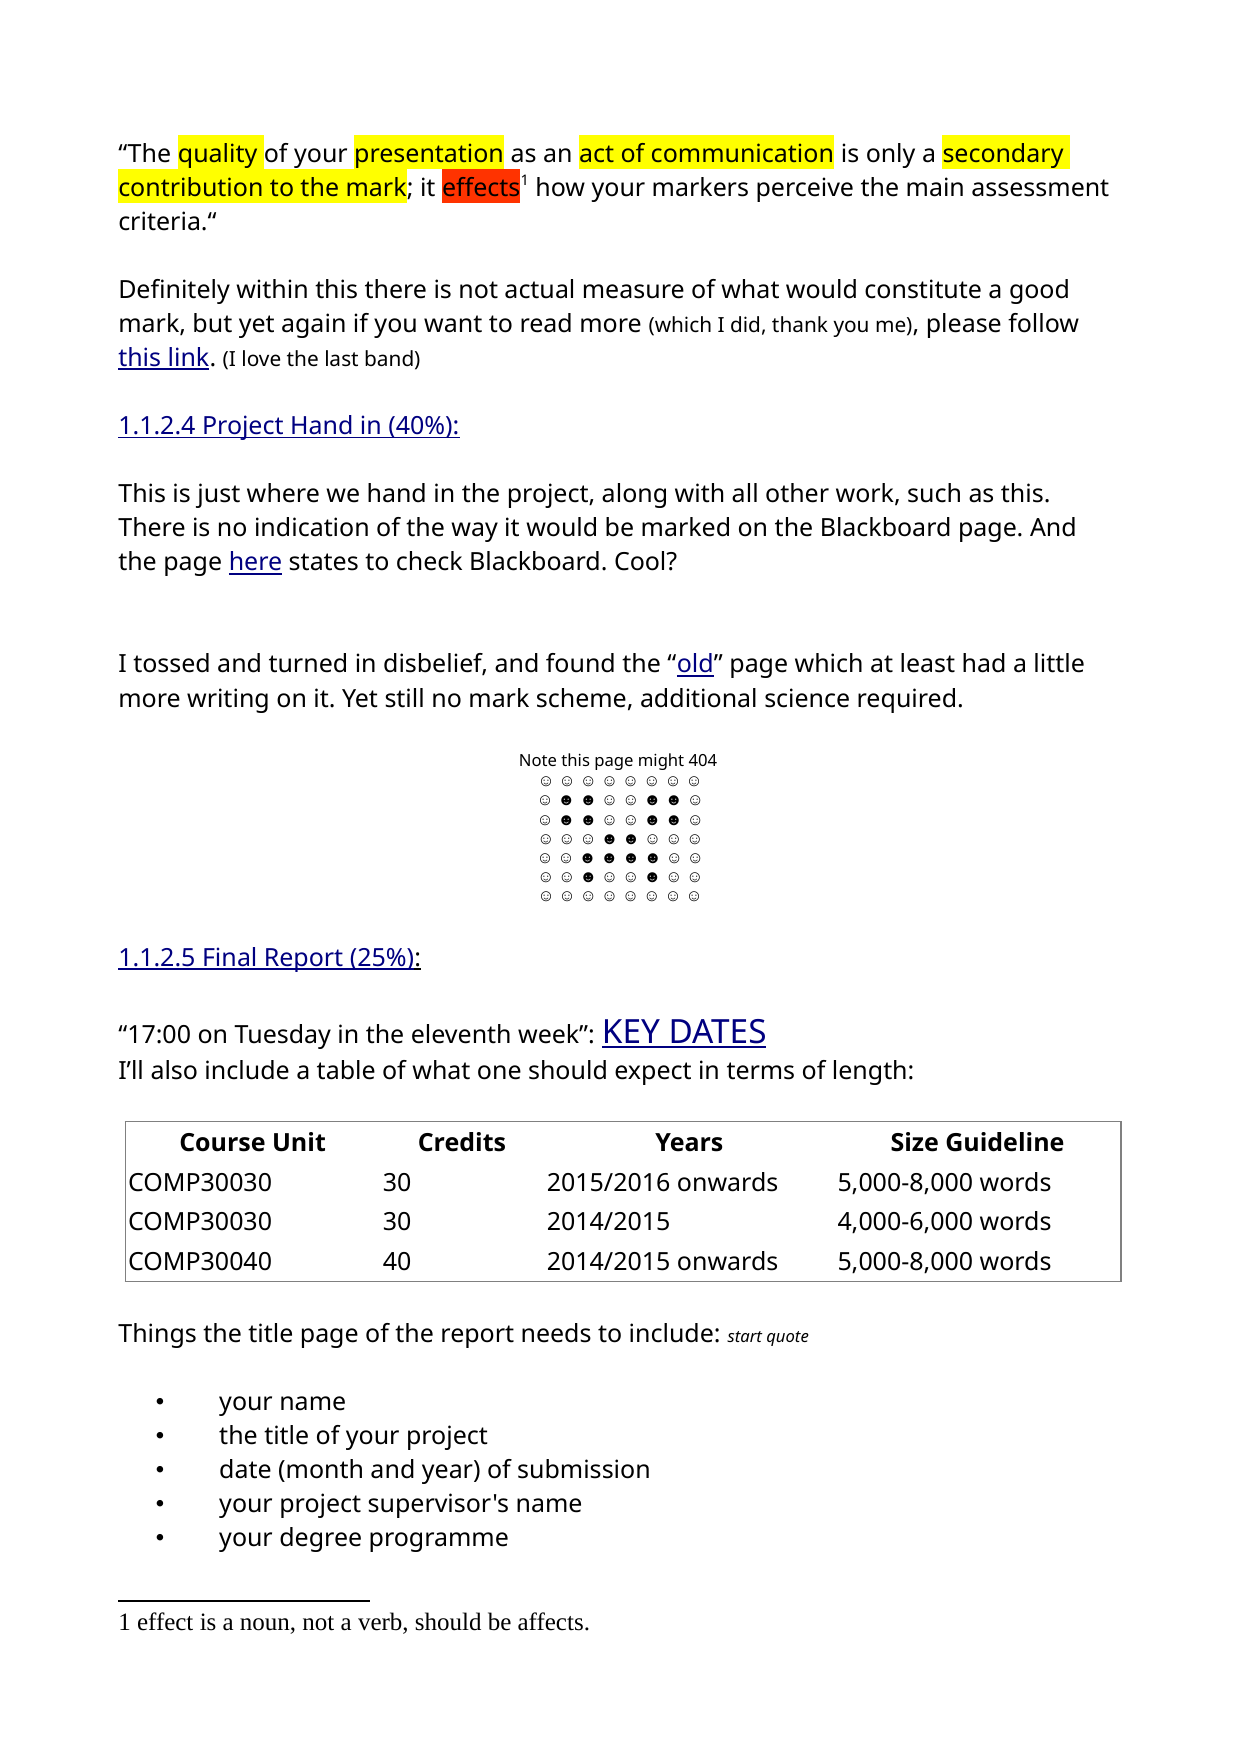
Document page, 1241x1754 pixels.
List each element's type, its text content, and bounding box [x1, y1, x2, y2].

table_cell 5,000-8,000 words [834, 1161, 1120, 1201]
table_cell COMP30040 [126, 1241, 380, 1281]
text “The quality of your presentation as an act of communication is only a secondary contribution to the mark; it effects how your markers perceive the main assessment criteria.“ [118, 135, 1122, 237]
text 1.1.2.5 Final Report (25%): [118, 939, 1122, 973]
table_header Credits [380, 1122, 544, 1161]
table_cell 30 [380, 1161, 544, 1201]
table_cell 2014/2015 onwards [544, 1241, 834, 1281]
table_cell 2015/2016 onwards [544, 1161, 834, 1201]
list your degree programme [156, 1520, 1122, 1554]
text I tossed and turned in disbelief, and found the “old” page which at least had a little more writing on it. Yet still no mark scheme, additional science required. [118, 646, 1122, 714]
table_cell COMP30030 [126, 1161, 380, 1201]
text ☺ ☺ ☺ ☺ ☺ ☺ ☺ ☺ ☺ ☻ ☻ ☺ ☺ ☻ ☻ ☺ ☺ ☻ ☻ ☺ ☺ ☻ ☻ ☺ ☺ ☺ ☺ ☻ ☻ ☺ ☺ ☺ ☺ ☺ ☻ ☻ ☻ ☻ ☺ ☺ ☺ ☺ ☻ ☺ ☺ ☻ ☺ ☺ ☺ ☺ ☺ ☺ ☺ ☺ ☺ ☺ [118, 771, 1122, 905]
list date (month and year) of submission [156, 1452, 1122, 1486]
text Note this page might 404 [118, 748, 1122, 771]
table_cell 2014/2015 [544, 1201, 834, 1241]
text Things the title page of the report needs to include: start quote [118, 1315, 1122, 1349]
table_cell 30 [380, 1201, 544, 1241]
table_header Course Unit [126, 1122, 380, 1161]
table_header Size Guideline [834, 1122, 1120, 1161]
list your project supervisor's name [156, 1486, 1122, 1520]
table_cell COMP30030 [126, 1201, 380, 1241]
text Definitely within this there is not actual measure of what would constitute a good mark, but yet again if you want to read more (which I did, thank you me), please follow this link. (I love the last band) [118, 271, 1122, 374]
text This is just where we hand in the project, along with all other work, such as this. There is no indication of the way it would be marked on the Blackboard page. And the page here states to check Blackboard. Cool? [118, 476, 1122, 578]
text effect is a noun, not a verb, should be affects. [118, 1607, 1122, 1636]
table_cell 40 [380, 1241, 544, 1281]
table_header Years [544, 1122, 834, 1161]
list your name [156, 1383, 1122, 1418]
table_cell 5,000-8,000 words [834, 1241, 1120, 1281]
text I’ll also include a table of what one should expect in terms of length: [118, 1053, 1122, 1087]
text “17:00 on Tuesday in the eleventh week”: KEY DATES [118, 1007, 1122, 1053]
table_cell 4,000-6,000 words [834, 1201, 1120, 1241]
text 1.1.2.4 Project Hand in (40%): [118, 408, 1122, 442]
list the title of your project [156, 1418, 1122, 1452]
